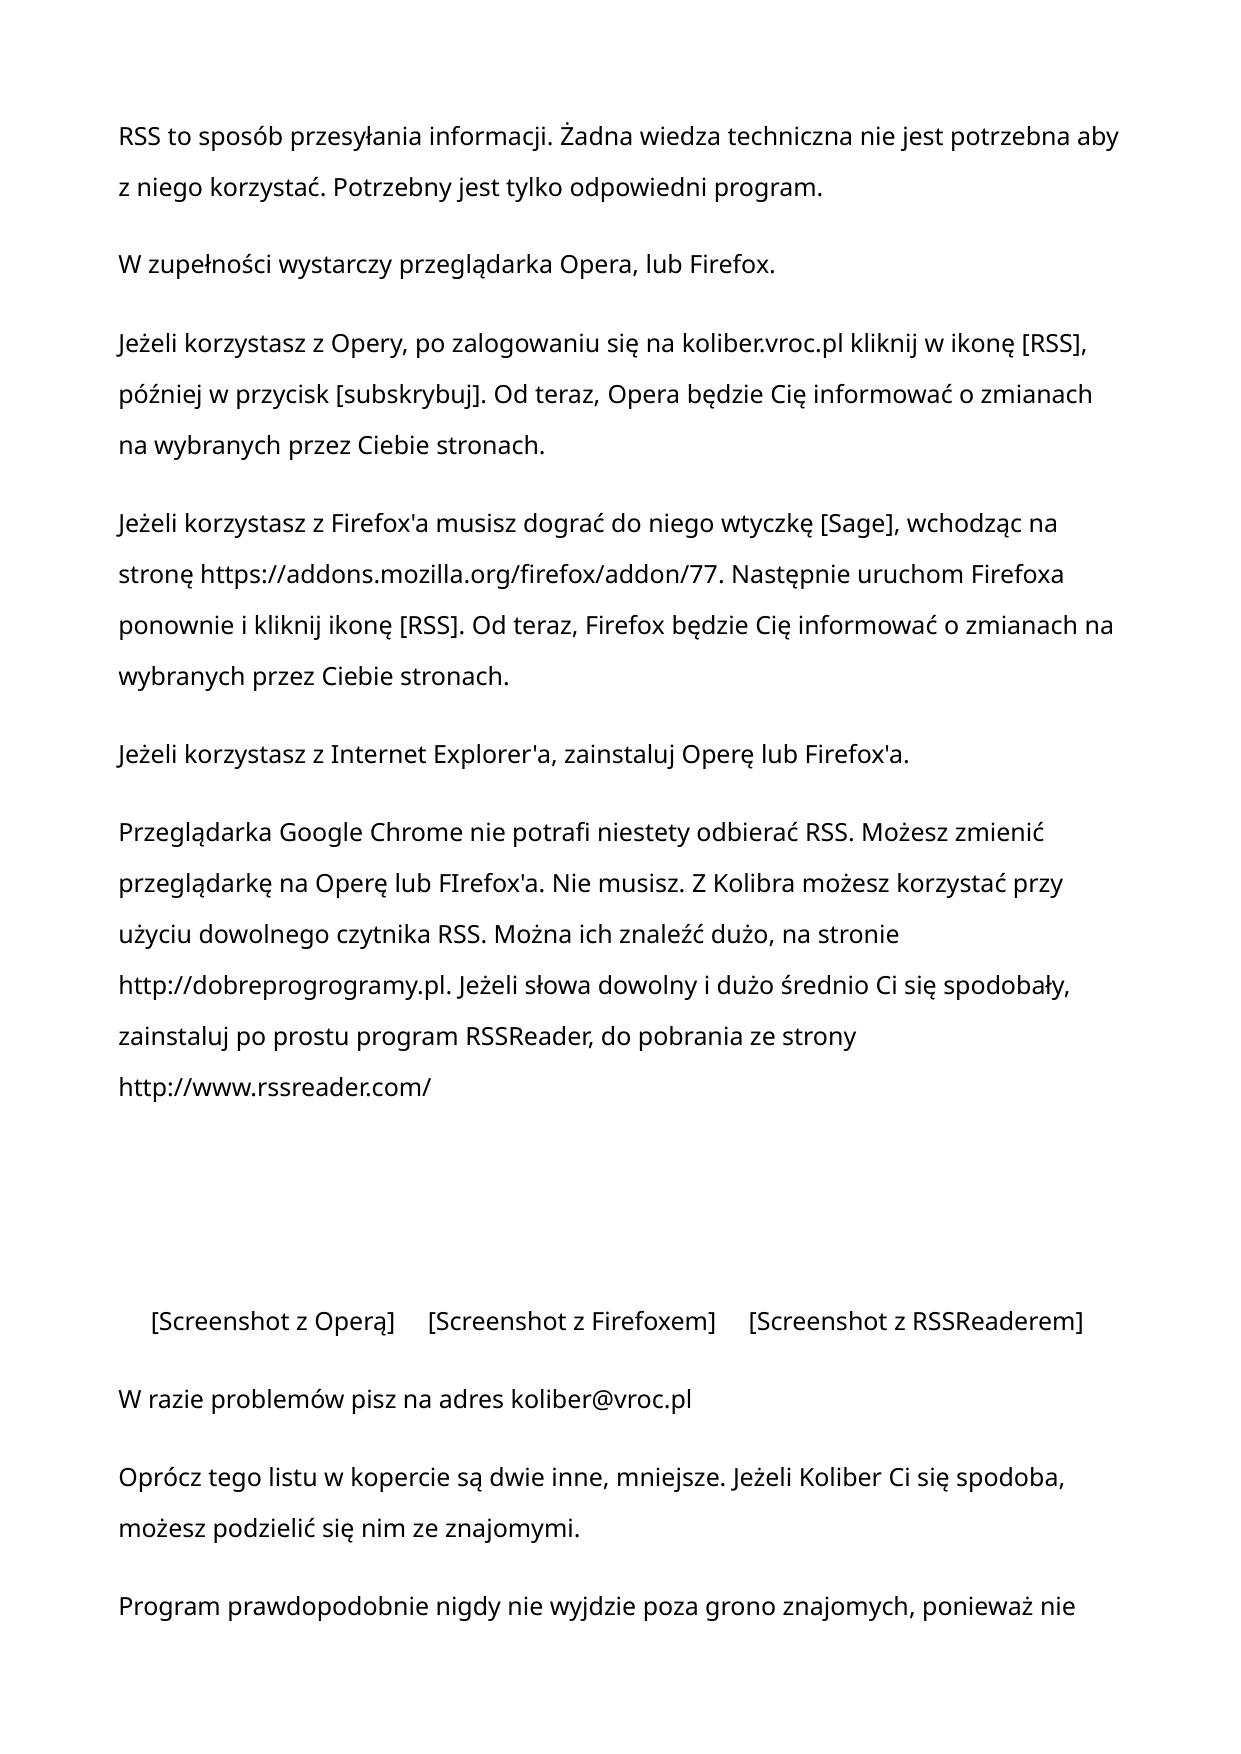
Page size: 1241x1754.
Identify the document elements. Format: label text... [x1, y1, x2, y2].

text [Screenshot z Operą] [Screenshot z Firefoxem] [Screenshot z RSSReaderem] [118, 1304, 1122, 1338]
text Jeżeli korzystasz z Internet Explorer'a, zainstaluj Operę lub Firefox'a. [118, 736, 1122, 771]
text W zupełności wystarczy przeglądarka Opera, lub Firefox. [118, 247, 1122, 281]
text RSS to sposób przesyłania informacji. Żadna wiedza techniczna nie jest potrzebna aby z niego korzystać. Potrzebny jest tylko odpowiedni program. [118, 118, 1122, 203]
text Jeżeli korzystasz z Firefox'a musisz dograć do niego wtyczkę [Sage], wchodząc na stronę https://addons.mozilla.org/firefox/addon/77. Następnie uruchom Firefoxa ponownie i kliknij ikonę [RSS]. Od teraz, Firefox będzie Cię informować o zmianach na wybranych przez Ciebie stronach. [118, 505, 1122, 692]
text Program prawdopodobnie nigdy nie wyjdzie poza grono znajomych, ponieważ nie [118, 1589, 1122, 1623]
text Przeglądarka Google Chrome nie potrafi niestety odbierać RSS. Możesz zmienić przeglądarkę na Operę lub FIrefox'a. Nie musisz. Z Kolibra możesz korzystać przy użyciu dowolnego czytnika RSS. Można ich znaleźć dużo, na stronie http://dobreprogrogramy.pl. Jeżeli słowa dowolny i dużo średnio Ci się spodobały, zainstaluj po prostu program RSSReader, do pobrania ze strony http://www.rssreader.com/ [118, 814, 1122, 1104]
text Jeżeli korzystasz z Opery, po zalogowaniu się na koliber.vroc.pl kliknij w ikonę [RSS], później w przycisk [subskrybuj]. Od teraz, Opera będzie Cię informować o zmianach na wybranych przez Ciebie stronach. [118, 325, 1122, 461]
text Oprócz tego listu w kopercie są dwie inne, mniejsze. Jeżeli Koliber Ci się spodoba, możesz podzielić się nim ze znajomymi. [118, 1460, 1122, 1545]
text W razie problemów pisz na adres koliber@vroc.pl [118, 1382, 1122, 1416]
